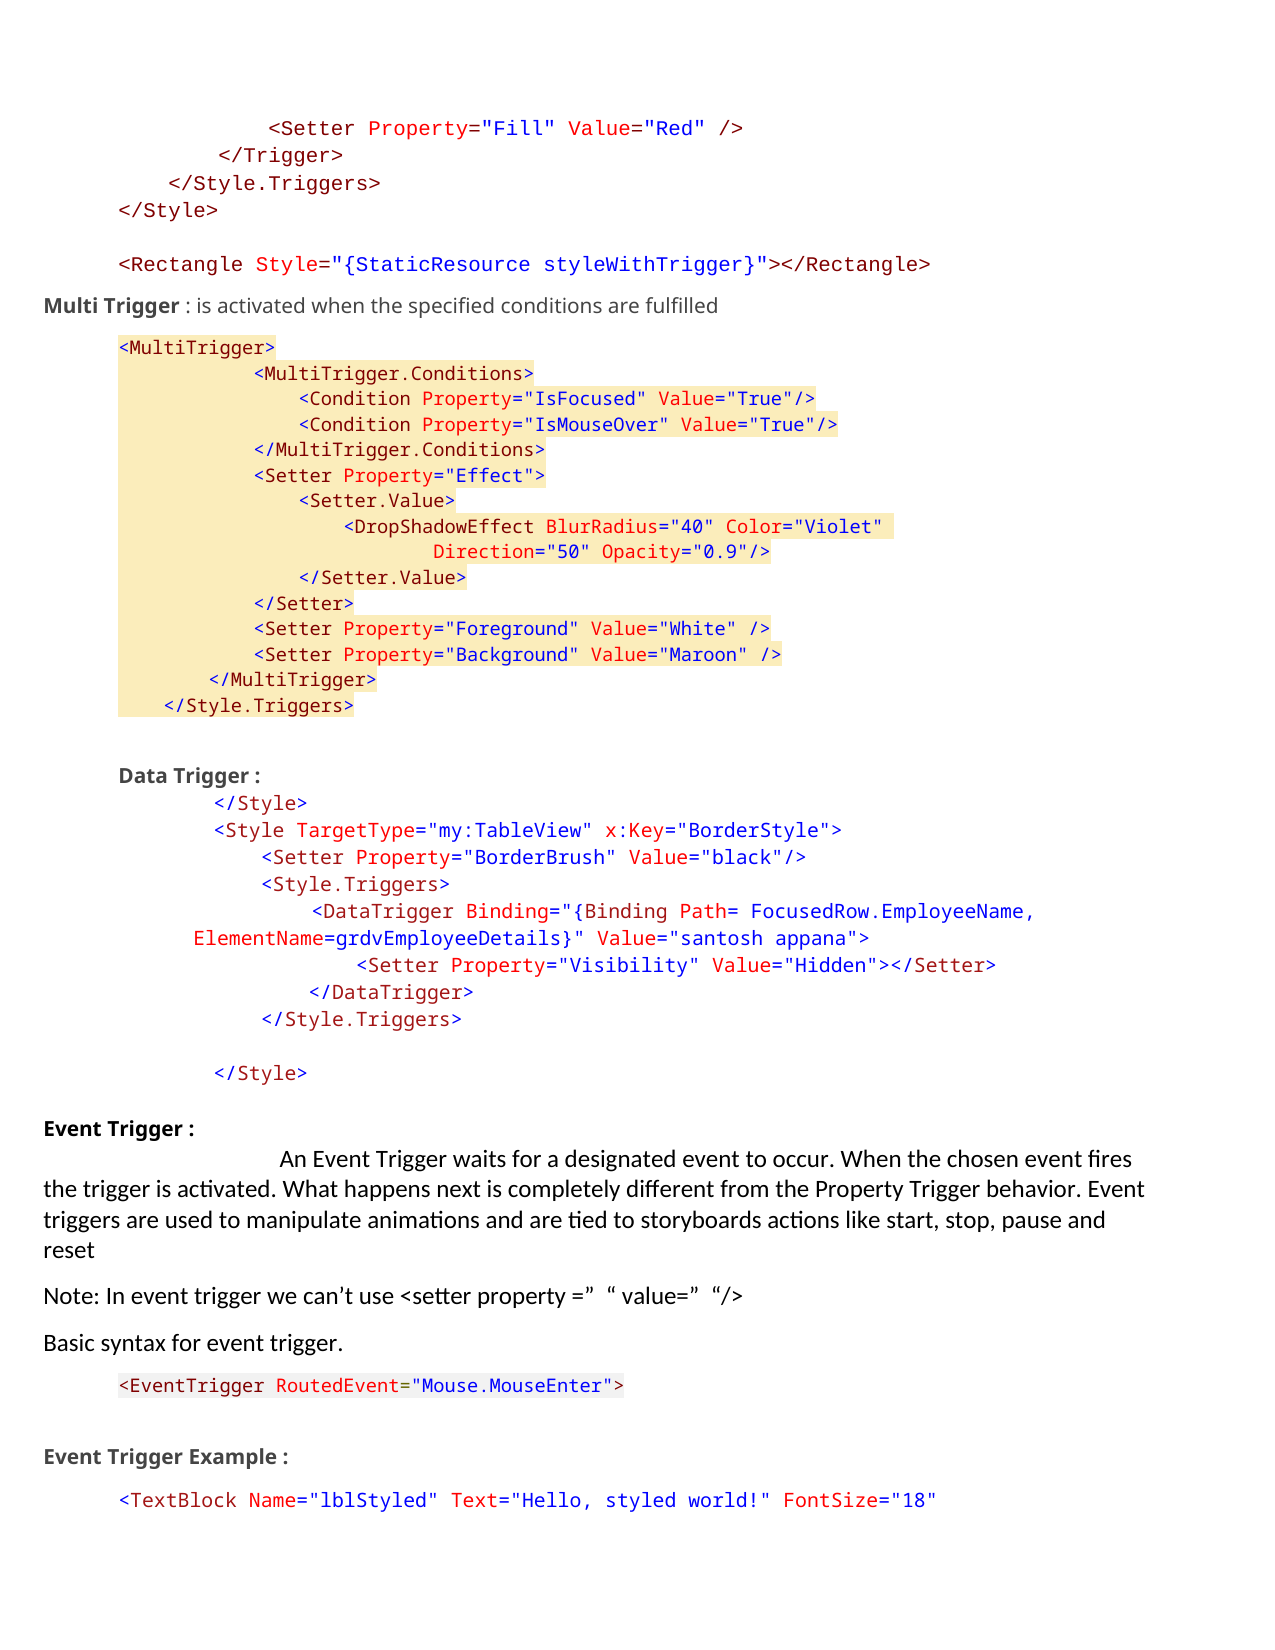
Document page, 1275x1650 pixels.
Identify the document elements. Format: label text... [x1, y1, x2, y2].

text <Condition Property="IsMouseOver" Value="True"/> [118, 411, 1157, 437]
text </Style> [118, 789, 1157, 817]
text <Setter Property="Foreground" Value="White" /> [118, 615, 1157, 641]
text <Setter.Value> [118, 488, 1157, 513]
text Basic syntax for event trigger. [43, 1327, 1157, 1357]
text </Style.Triggers> [118, 1005, 1157, 1032]
text </Setter.Value> [118, 564, 1157, 590]
text Event Trigger : [43, 1114, 1157, 1143]
text Direction="50" Opacity="0.9"/> [118, 539, 1157, 564]
text <Setter Property="Fill" Value="Red" /> [118, 118, 1169, 142]
text </Style> [118, 200, 1169, 223]
text <MultiTrigger.Conditions> [118, 360, 1157, 386]
text <Setter Property="Background" Value="Maroon" /> [118, 641, 1157, 666]
text <Setter Property="BorderBrush" Value="black"/> [118, 843, 1157, 871]
text <EventTrigger RoutedEvent="Mouse.MouseEnter"> [118, 1373, 1157, 1398]
text <Setter Property="Effect"> [118, 462, 1157, 488]
text <DropShadowEffect BlurRadius="40" Color="Violet" [118, 513, 1157, 539]
text </Style.Triggers> [118, 692, 1157, 717]
text </Style.Triggers> [118, 172, 1169, 196]
text <DataTrigger Binding="{Binding Path= FocusedRow.EmployeeName, ElementName=grdvEmployeeDetails}" Value="santosh appana"> [193, 897, 1157, 951]
text </Setter> [118, 590, 1157, 615]
text </Trigger> [118, 145, 1169, 169]
text <MultiTrigger> [118, 335, 1157, 360]
text <Style.Triggers> [118, 871, 1157, 897]
text </DataTrigger> [118, 978, 1157, 1005]
text An Event Trigger waits for a designated event to occur. When the chosen event fires the trigger is activated. What happens next is completely different from the Property Trigger behavior. Event triggers are used to manipulate animations and are tied to storyboards actions like start, stop, pause and reset [43, 1143, 1157, 1265]
text </MultiTrigger> [118, 666, 1157, 692]
text <Style TargetType="my:TableView" x:Key="BorderStyle"> [118, 817, 1157, 843]
text Event Trigger Example : [43, 1442, 1157, 1470]
text <Setter Property="Visibility" Value="Hidden"></Setter> [118, 951, 1157, 978]
text Note: In event trigger we can’t use <setter property =” “ value=” “/> [43, 1281, 1157, 1311]
text <Rectangle Style="{StaticResource styleWithTrigger}"></Rectangle> [118, 254, 1169, 278]
text </MultiTrigger.Conditions> [118, 437, 1157, 462]
text <TextBlock Name="lblStyled" Text="Hello, styled world!" FontSize="18" [118, 1486, 1157, 1513]
text <Condition Property="IsFocused" Value="True"/> [118, 386, 1157, 411]
text Multi Trigger : is activated when the specified conditions are fulfilled [43, 292, 1157, 320]
text </Style> [118, 1059, 1157, 1086]
text Data Trigger : [118, 761, 1157, 789]
